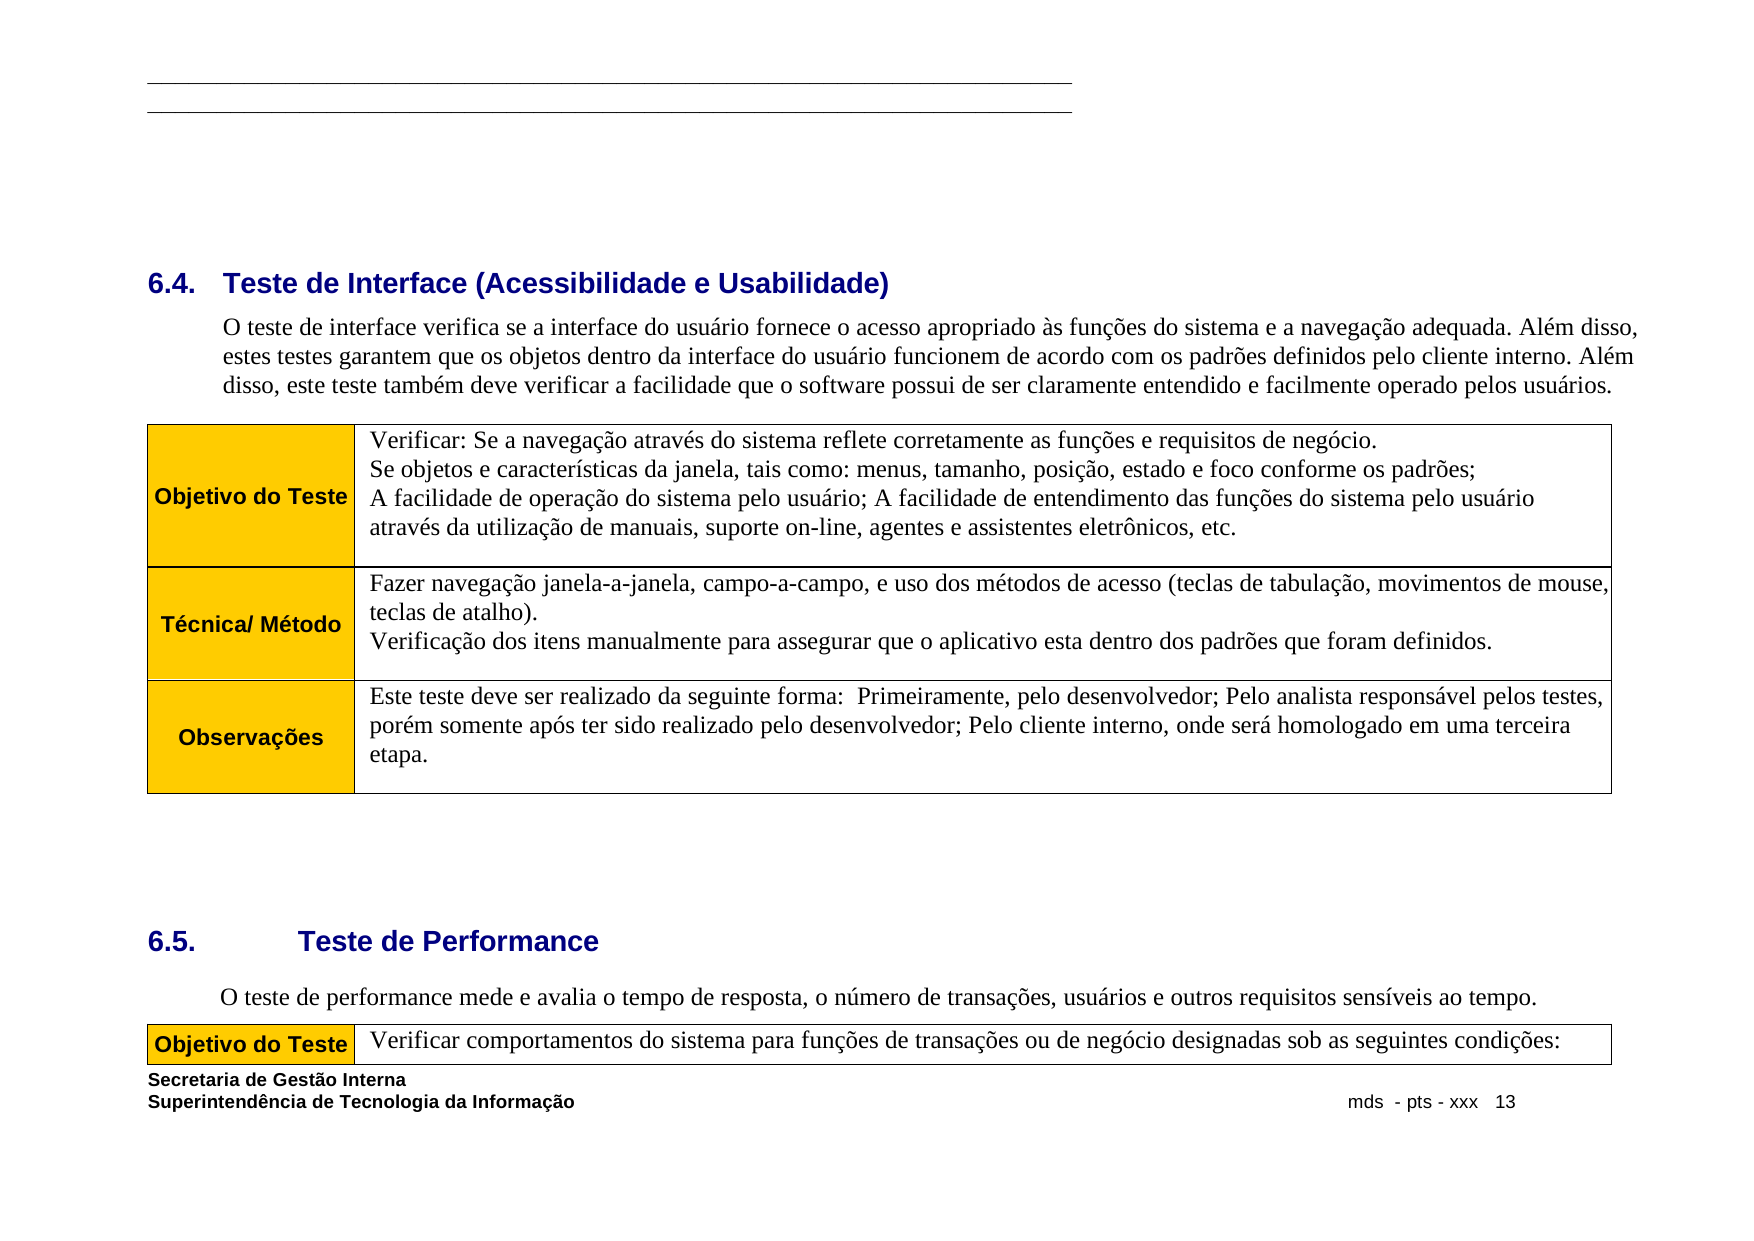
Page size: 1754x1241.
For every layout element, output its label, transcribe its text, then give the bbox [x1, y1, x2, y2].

subtitle 6.5. Teste de Performance [148, 923, 1642, 957]
table_cell Técnica/ Método [148, 568, 354, 679]
table_cell Fazer navegação janela-a-janela, campo-a-campo, e uso dos métodos de acesso (teclas de tabulação, movimentos de mouse, teclas de atalho). Verificação dos itens manualmente para assegurar que o aplicativo esta dentro dos padrões que foram definidos. [355, 568, 1611, 679]
table_cell Observações [148, 681, 354, 793]
table_header Verificar comportamentos do sistema para funções de transações ou de negócio designadas sob as seguintes condições: [355, 1025, 1611, 1064]
table_header Objetivo do Teste [148, 1025, 354, 1064]
table_header Objetivo do Teste [148, 425, 354, 566]
subtitle 6.4. Teste de Interface (Acessibilidade e Usabilidade) [148, 266, 1642, 299]
subtitle O teste de performance mede e avalia o tempo de resposta, o número de transações, usuários e outros requisitos sensíveis ao tempo. [148, 982, 1642, 1011]
text O teste de interface verifica se a interface do usuário fornece o acesso apropriado às funções do sistema e a navegação adequada. Além disso, estes testes garantem que os objetos dentro da interface do usuário funcionem de acordo com os padrões definidos pelo cliente interno. Além disso, este teste também deve verificar a facilidade que o software possui de ser claramente entendido e facilmente operado pelos usuários. [223, 312, 1642, 399]
table_cell Este teste deve ser realizado da seguinte forma: Primeiramente, pelo desenvolvedor; Pelo analista responsável pelos testes, porém somente após ter sido realizado pelo desenvolvedor; Pelo cliente interno, onde será homologado em uma terceira etapa. [355, 681, 1611, 793]
table_header Verificar: Se a navegação através do sistema reflete corretamente as funções e requisitos de negócio. Se objetos e características da janela, tais como: menus, tamanho, posição, estado e foco conforme os padrões; A facilidade de operação do sistema pelo usuário; A facilidade de entendimento das funções do sistema pelo usuário através da utilização de manuais, suporte on-line, agentes e assistentes eletrônicos, etc. [355, 425, 1611, 566]
